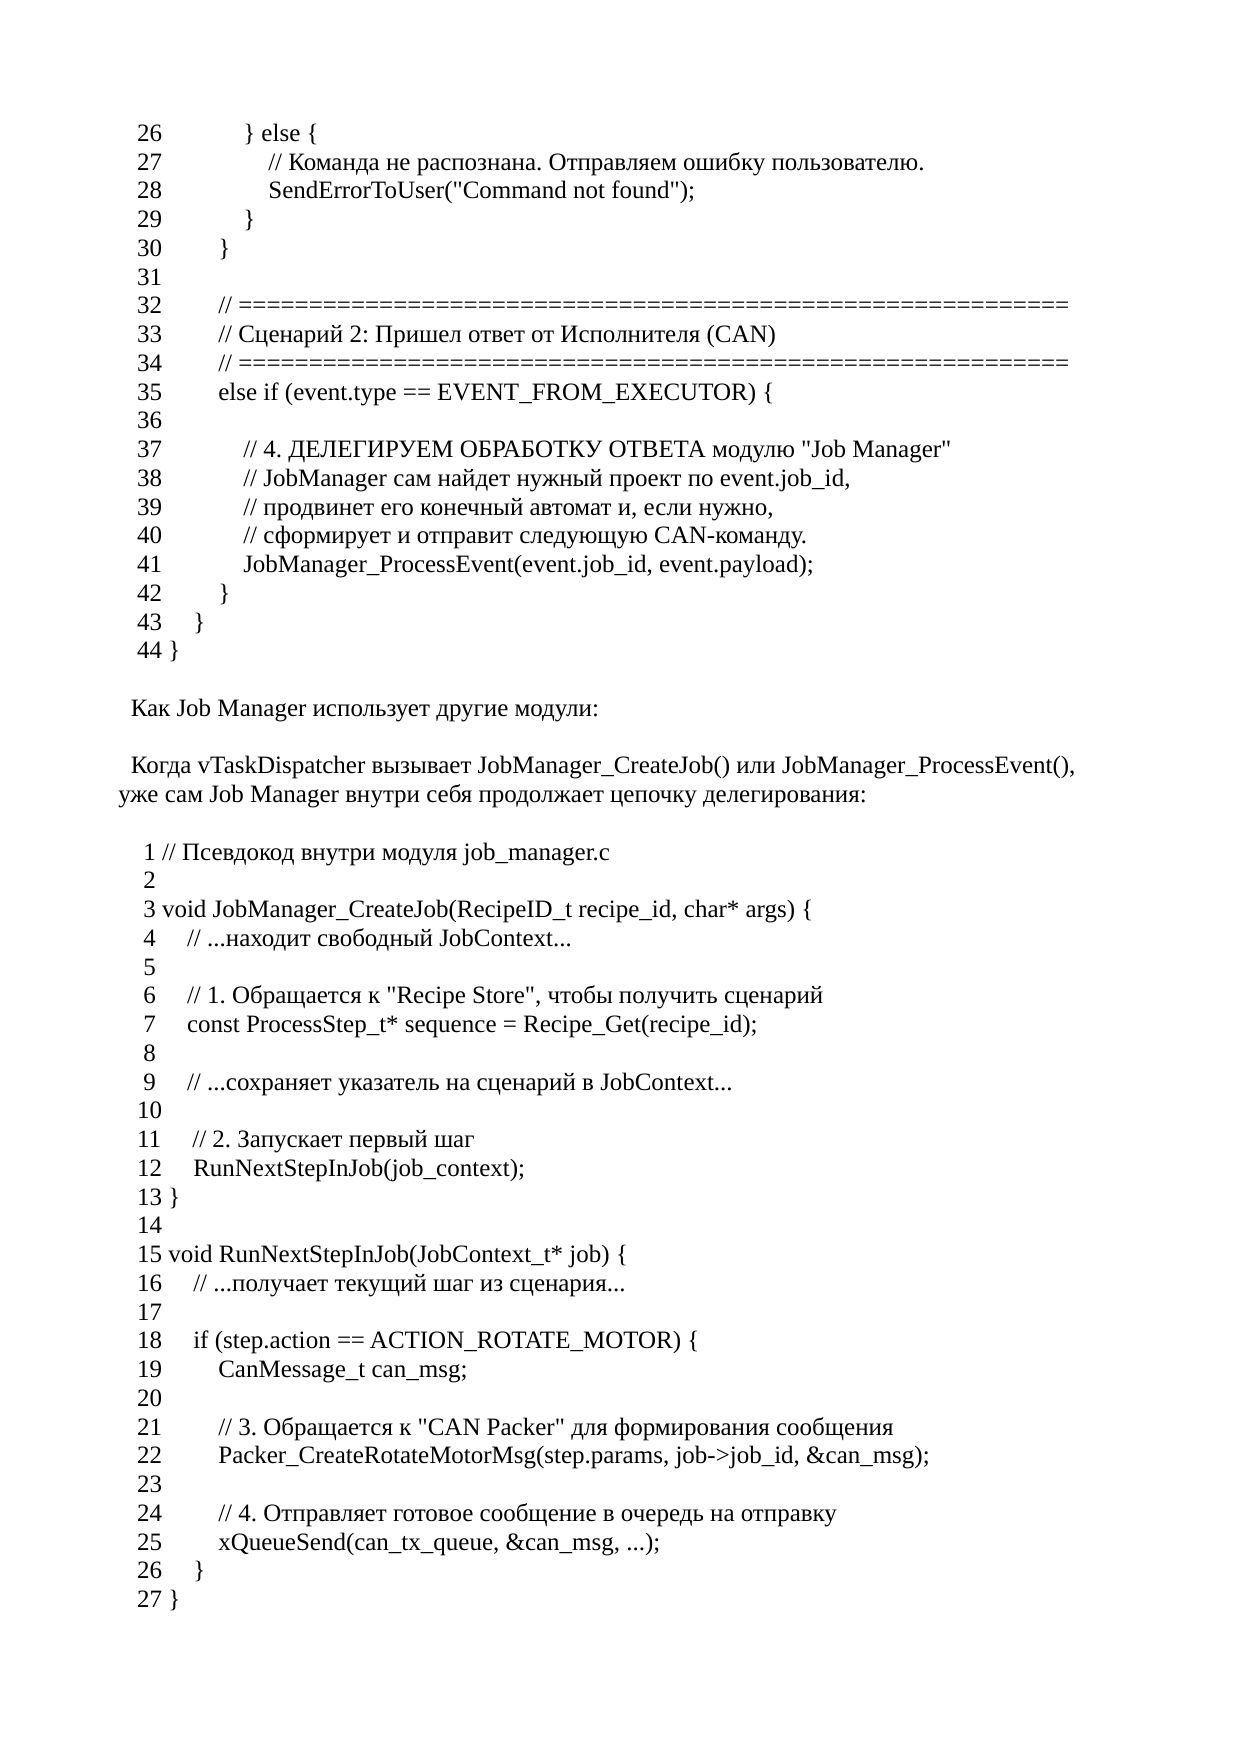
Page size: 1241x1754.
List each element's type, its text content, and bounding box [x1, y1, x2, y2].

text 7 const ProcessStep_t* sequence = Recipe_Get(recipe_id); [118, 1009, 1122, 1038]
text 44 } [118, 636, 1122, 664]
text 27 // Команда не распознана. Отправляем ошибку пользователю. [118, 147, 1122, 176]
text 15 void RunNextStepInJob(JobContext_t* job) { [118, 1239, 1122, 1268]
text 31 [118, 262, 1122, 291]
text 20 [118, 1383, 1122, 1412]
text 28 SendErrorToUser("Command not found"); [118, 176, 1122, 204]
text 5 [118, 952, 1122, 981]
text 10 [118, 1096, 1122, 1124]
text 6 // 1. Обращается к "Recipe Store", чтобы получить сценарий [118, 981, 1122, 1009]
text 21 // 3. Обращается к "CAN Packer" для формирования сообщения [118, 1412, 1122, 1441]
text 17 [118, 1297, 1122, 1326]
text 19 CanMessage_t can_msg; [118, 1354, 1122, 1383]
text 23 [118, 1469, 1122, 1498]
text 29 } [118, 204, 1122, 233]
text 14 [118, 1211, 1122, 1239]
text 42 } [118, 578, 1122, 607]
text 39 // продвинет его конечный автомат и, если нужно, [118, 492, 1122, 521]
text 38 // JobManager сам найдет нужный проект по event.job_id, [118, 463, 1122, 492]
text 26 } [118, 1556, 1122, 1584]
text 25 xQueueSend(can_tx_queue, &can_msg, ...); [118, 1527, 1122, 1556]
text 12 RunNextStepInJob(job_context); [118, 1153, 1122, 1182]
text 4 // ...находит свободный JobContext... [118, 923, 1122, 952]
text Когда vTaskDispatcher вызывает JobManager_CreateJob() или JobManager_ProcessEvent(), уже сам Job Manager внутри себя продолжает цепочку делегирования: [118, 751, 1122, 808]
text 13 } [118, 1182, 1122, 1211]
text 43 } [118, 607, 1122, 636]
text 2 [118, 866, 1122, 894]
text 1 // Псевдокод внутри модуля job_manager.c [118, 837, 1122, 866]
text 22 Packer_CreateRotateMotorMsg(step.params, job->job_id, &can_msg); [118, 1441, 1122, 1469]
text 34 // =========================================================== [118, 348, 1122, 377]
text 3 void JobManager_CreateJob(RecipeID_t recipe_id, char* args) { [118, 894, 1122, 923]
text 18 if (step.action == ACTION_ROTATE_MOTOR) { [118, 1326, 1122, 1354]
text 32 // =========================================================== [118, 291, 1122, 319]
text 11 // 2. Запускает первый шаг [118, 1124, 1122, 1153]
text 16 // ...получает текущий шаг из сценария... [118, 1268, 1122, 1297]
text 41 JobManager_ProcessEvent(event.job_id, event.payload); [118, 549, 1122, 578]
text Как Job Manager использует другие модули: [118, 693, 1122, 722]
text 33 // Сценарий 2: Пришел ответ от Исполнителя (CAN) [118, 319, 1122, 348]
text 24 // 4. Отправляет готовое сообщение в очередь на отправку [118, 1498, 1122, 1527]
text 27 } [118, 1584, 1122, 1613]
text 26 } else { [118, 118, 1122, 147]
text 36 [118, 406, 1122, 434]
text 30 } [118, 233, 1122, 262]
text 9 // ...сохраняет указатель на сценарий в JobContext... [118, 1067, 1122, 1096]
text 8 [118, 1038, 1122, 1067]
text 35 else if (event.type == EVENT_FROM_EXECUTOR) { [118, 377, 1122, 406]
text 40 // сформирует и отправит следующую CAN-команду. [118, 521, 1122, 549]
text 37 // 4. ДЕЛЕГИРУЕМ ОБРАБОТКУ ОТВЕТА модулю "Job Manager" [118, 434, 1122, 463]
